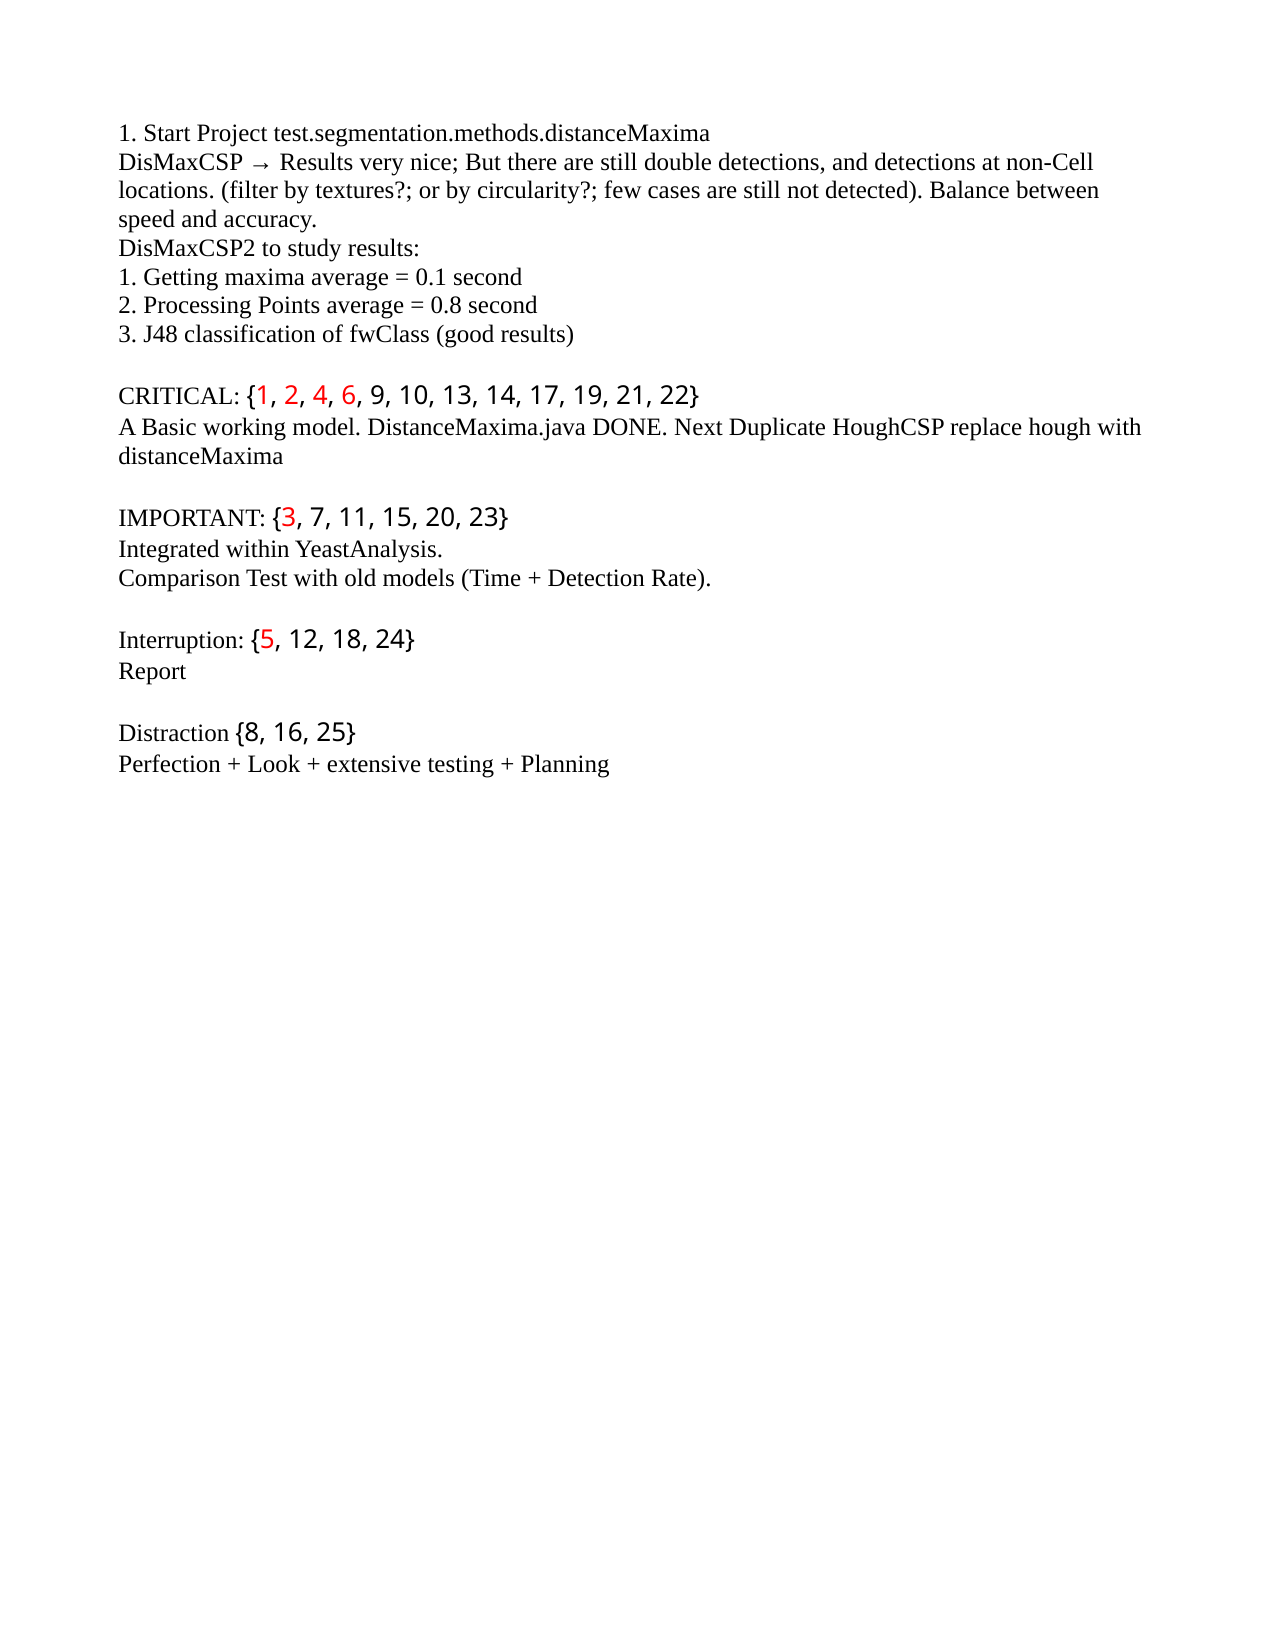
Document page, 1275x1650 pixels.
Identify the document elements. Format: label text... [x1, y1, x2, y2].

text A Basic working model. DistanceMaxima.java DONE. Next Duplicate HoughCSP replace hough with distanceMaxima [118, 412, 1157, 470]
text 1. Getting maxima average = 0.1 second [118, 262, 1157, 291]
text Integrated within YeastAnalysis. [118, 534, 1157, 563]
text 3. J48 classification of fwClass (good results) [118, 319, 1157, 348]
text 2. Processing Points average = 0.8 second [118, 291, 1157, 319]
text CRITICAL: {1, 2, 4, 6, 9, 10, 13, 14, 17, 19, 21, 22} [118, 377, 1157, 412]
text Report [118, 656, 1157, 685]
text DisMaxCSP → Results very nice; But there are still double detections, and detections at non-Cell locations. (filter by textures?; or by circularity?; few cases are still not detected). Balance between speed and accuracy. [118, 147, 1157, 233]
text Interruption: {5, 12, 18, 24} [118, 620, 1157, 656]
text IMPORTANT: {3, 7, 11, 15, 20, 23} [118, 499, 1157, 534]
text Comparison Test with old models (Time + Detection Rate). [118, 563, 1157, 592]
text 1. Start Project test.segmentation.methods.distanceMaxima [118, 118, 1157, 147]
text Perfection + Look + extensive testing + Planning [118, 749, 1157, 778]
text Distraction {8, 16, 25} [118, 713, 1157, 749]
text DisMaxCSP2 to study results: [118, 233, 1157, 262]
